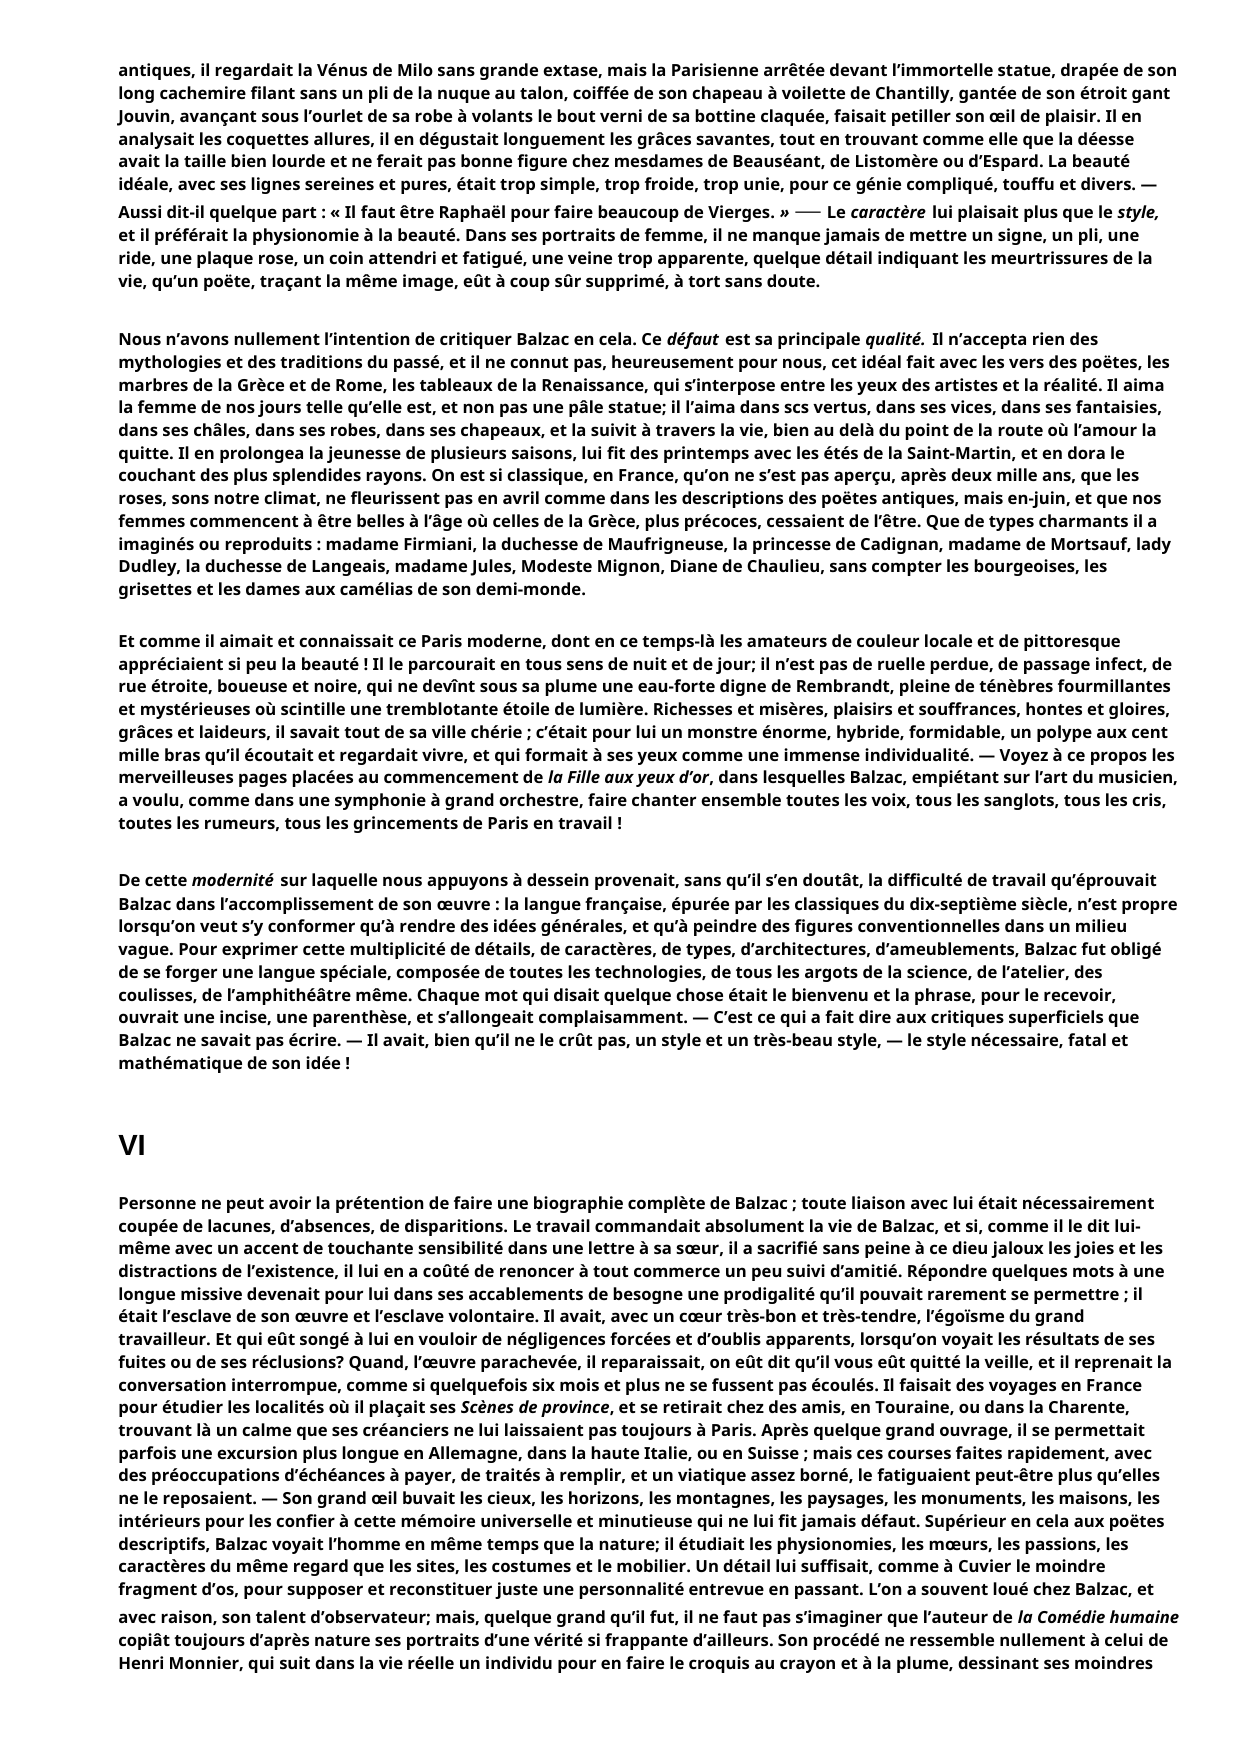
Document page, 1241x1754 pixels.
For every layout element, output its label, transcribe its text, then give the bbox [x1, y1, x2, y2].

text Nous n’avons nullement l’intention de critiquer Balzac en cela. Ce défaut est sa principale qualité. Il n’accepta rien des mythologies et des traditions du passé, et il ne connut pas, heureusement pour nous, cet idéal fait avec les vers des poëtes, les marbres de la Grèce et de Rome, les tableaux de la Renaissance, qui s’interpose entre les yeux des artistes et la réalité. Il aima la femme de nos jours telle qu’elle est, et non pas une pâle statue; il l’aima dans scs vertus, dans ses vices, dans ses fantaisies, dans ses châles, dans ses robes, dans ses chapeaux, et la suivit à travers la vie, bien au delà du point de la route où l’amour la quitte. Il en prolongea la jeunesse de plusieurs saisons, lui fit des printemps avec les étés de la Saint-Martin, et en dora le couchant des plus splendides rayons. On est si classique, en France, qu’on ne s’est pas aperçu, après deux mille ans, que les roses, sons notre climat, ne fleurissent pas en avril comme dans les descriptions des poëtes antiques, mais en-juin, et que nos femmes commencent à être belles à l’âge où celles de la Grèce, plus précoces, cessaient de l’être. Que de types charmants il a imaginés ou reproduits : madame Firmiani, la duchesse de Maufrigneuse, la princesse de Cadignan, madame de Mortsauf, lady Dudley, la duchesse de Langeais, madame Jules, Modeste Mignon, Diane de Chaulieu, sans compter les bourgeoises, les grisettes et les dames aux camélias de son demi-monde. [118, 322, 1181, 600]
text antiques, il regardait la Vénus de Milo sans grande extase, mais la Parisienne arrêtée devant l’immortelle statue, drapée de son long cachemire filant sans un pli de la nuque au talon, coiffée de son chapeau à voilette de Chantilly, gantée de son étroit gant Jouvin, avançant sous l’ourlet de sa robe à volants le bout verni de sa bottine claquée, faisait petiller son œil de plaisir. Il en analysait les coquettes allures, il en dégustait longuement les grâces savantes, tout en trouvant comme elle que la déesse avait la taille bien lourde et ne ferait pas bonne figure chez mesdames de Beauséant, de Listomère ou d’Espard. La beauté idéale, avec ses lignes sereines et pures, était trop simple, trop froide, trop unie, pour ce génie compliqué, touffu et divers. — Aussi dit-il quelque part : « Il faut être Raphaël pour faire beaucoup de Vierges. » — Le caractère lui plaisait plus que le style, et il préférait la physionomie à la beauté. Dans ses portraits de femme, il ne manque jamais de mettre un signe, un pli, une ride, une plaque rose, un coin attendri et fatigué, une veine trop apparente, quelque détail indiquant les meurtrissures de la vie, qu’un poëte, traçant la même image, eût à coup sûr supprimé, à tort sans doute. [118, 59, 1181, 292]
text Personne ne peut avoir la prétention de faire une biographie complète de Balzac ; toute liaison avec lui était nécessairement coupée de lacunes, d’absences, de disparitions. Le travail commandait absolument la vie de Balzac, et si, comme il le dit lui-même avec un accent de touchante sensibilité dans une lettre à sa sœur, il a sacrifié sans peine à ce dieu jaloux les joies et les distractions de l’existence, il lui en a coûté de renoncer à tout commerce un peu suivi d’amitié. Répondre quelques mots à une longue missive devenait pour lui dans ses accablements de besogne une prodigalité qu’il pouvait rarement se permettre ; il était l’esclave de son œuvre et l’esclave volontaire. Il avait, avec un cœur très-bon et très-tendre, l’égoïsme du grand travailleur. Et qui eût songé à lui en vouloir de négligences forcées et d’oublis apparents, lorsqu’on voyait les résultats de ses fuites ou de ses réclusions? Quand, l’œuvre parachevée, il reparaissait, on eût dit qu’il vous eût quitté la veille, et il reprenait la conversation interrompue, comme si quelquefois six mois et plus ne se fussent pas écoulés. Il faisait des voyages en France pour étudier les localités où il plaçait ses Scènes de province, et se retirait chez des amis, en Touraine, ou dans la Charente, trouvant là un calme que ses créanciers ne lui laissaient pas toujours à Paris. Après quelque grand ouvrage, il se permettait parfois une excursion plus longue en Allemagne, dans la haute Italie, ou en Suisse ; mais ces courses faites rapidement, avec des préoccupations d’échéances à payer, de traités à remplir, et un viatique assez borné, le fatiguaient peut-être plus qu’elles ne le reposaient. — Son grand œil buvait les cieux, les horizons, les montagnes, les paysages, les monuments, les maisons, les intérieurs pour les confier à cette mémoire universelle et minutieuse qui ne lui fit jamais défaut. Supérieur en cela aux poëtes descriptifs, Balzac voyait l’homme en même temps que la nature; il étudiait les physionomies, les mœurs, les passions, les caractères du même regard que les sites, les costumes et le mobilier. Un détail lui suffisait, comme à Cuvier le moindre fragment d’os, pour supposer et reconstituer juste une personnalité entrevue en passant. L’on a souvent loué chez Balzac, et avec raison, son talent d’observateur; mais, quelque grand qu’il fut, il ne faut pas s’imaginer que l’auteur de la Comédie humaine copiât toujours d’après nature ses portraits d’une vérité si frappante d’ailleurs. Son procédé ne ressemble nullement à celui de Henri Monnier, qui suit dans la vie réelle un individu pour en faire le croquis au crayon et à la plume, dessinant ses moindres [118, 1191, 1181, 1674]
text De cette modernité sur laquelle nous appuyons à dessein provenait, sans qu’il s’en doutât, la difficulté de travail qu’éprouvait Balzac dans l’accomplissement de son œuvre : la langue française, épurée par les classiques du dix-septième siècle, n’est propre lorsqu’on veut s’y conformer qu’à rendre des idées générales, et qu’à peindre des figures conventionnelles dans un milieu vague. Pour exprimer cette multiplicité de détails, de caractères, de types, d’architectures, d’ameublements, Balzac fut obligé de se forger une langue spéciale, composée de toutes les technologies, de tous les argots de la science, de l’atelier, des coulisses, de l’amphithéâtre même. Chaque mot qui disait quelque chose était le bienvenu et la phrase, pour le recevoir, ouvrait une incise, une parenthèse, et s’allongeait complaisamment. — C’est ce qui a fait dire aux critiques superficiels que Balzac ne savait pas écrire. — Il avait, bien qu’il ne le crût pas, un style et un très-beau style, — le style nécessaire, fatal et mathématique de son idée ! [118, 863, 1181, 1074]
text Et comme il aimait et connaissait ce Paris moderne, dont en ce temps-là les amateurs de couleur locale et de pittoresque appréciaient si peu la beauté ! Il le parcourait en tous sens de nuit et de jour; il n’est pas de ruelle perdue, de passage infect, de rue étroite, boueuse et noire, qui ne devînt sous sa plume une eau-forte digne de Rembrandt, pleine de ténèbres fourmillantes et mystérieuses où scintille une tremblotante étoile de lumière. Richesses et misères, plaisirs et souffrances, hontes et gloires, grâces et laideurs, il savait tout de sa ville chérie ; c’était pour lui un monstre énorme, hybride, formidable, un polype aux cent mille bras qu’il écoutait et regardait vivre, et qui formait à ses yeux comme une immense individualité. — Voyez à ce propos les merveilleuses pages placées au commencement de la Fille aux yeux d’or, dans lesquelles Balzac, empiétant sur l’art du musicien, a voulu, comme dans une symphonie à grand orchestre, faire chanter ensemble toutes les voix, tous les sanglots, tous les cris, toutes les rumeurs, tous les grincements de Paris en travail ! [118, 630, 1181, 834]
subtitle VI [118, 1128, 1181, 1162]
